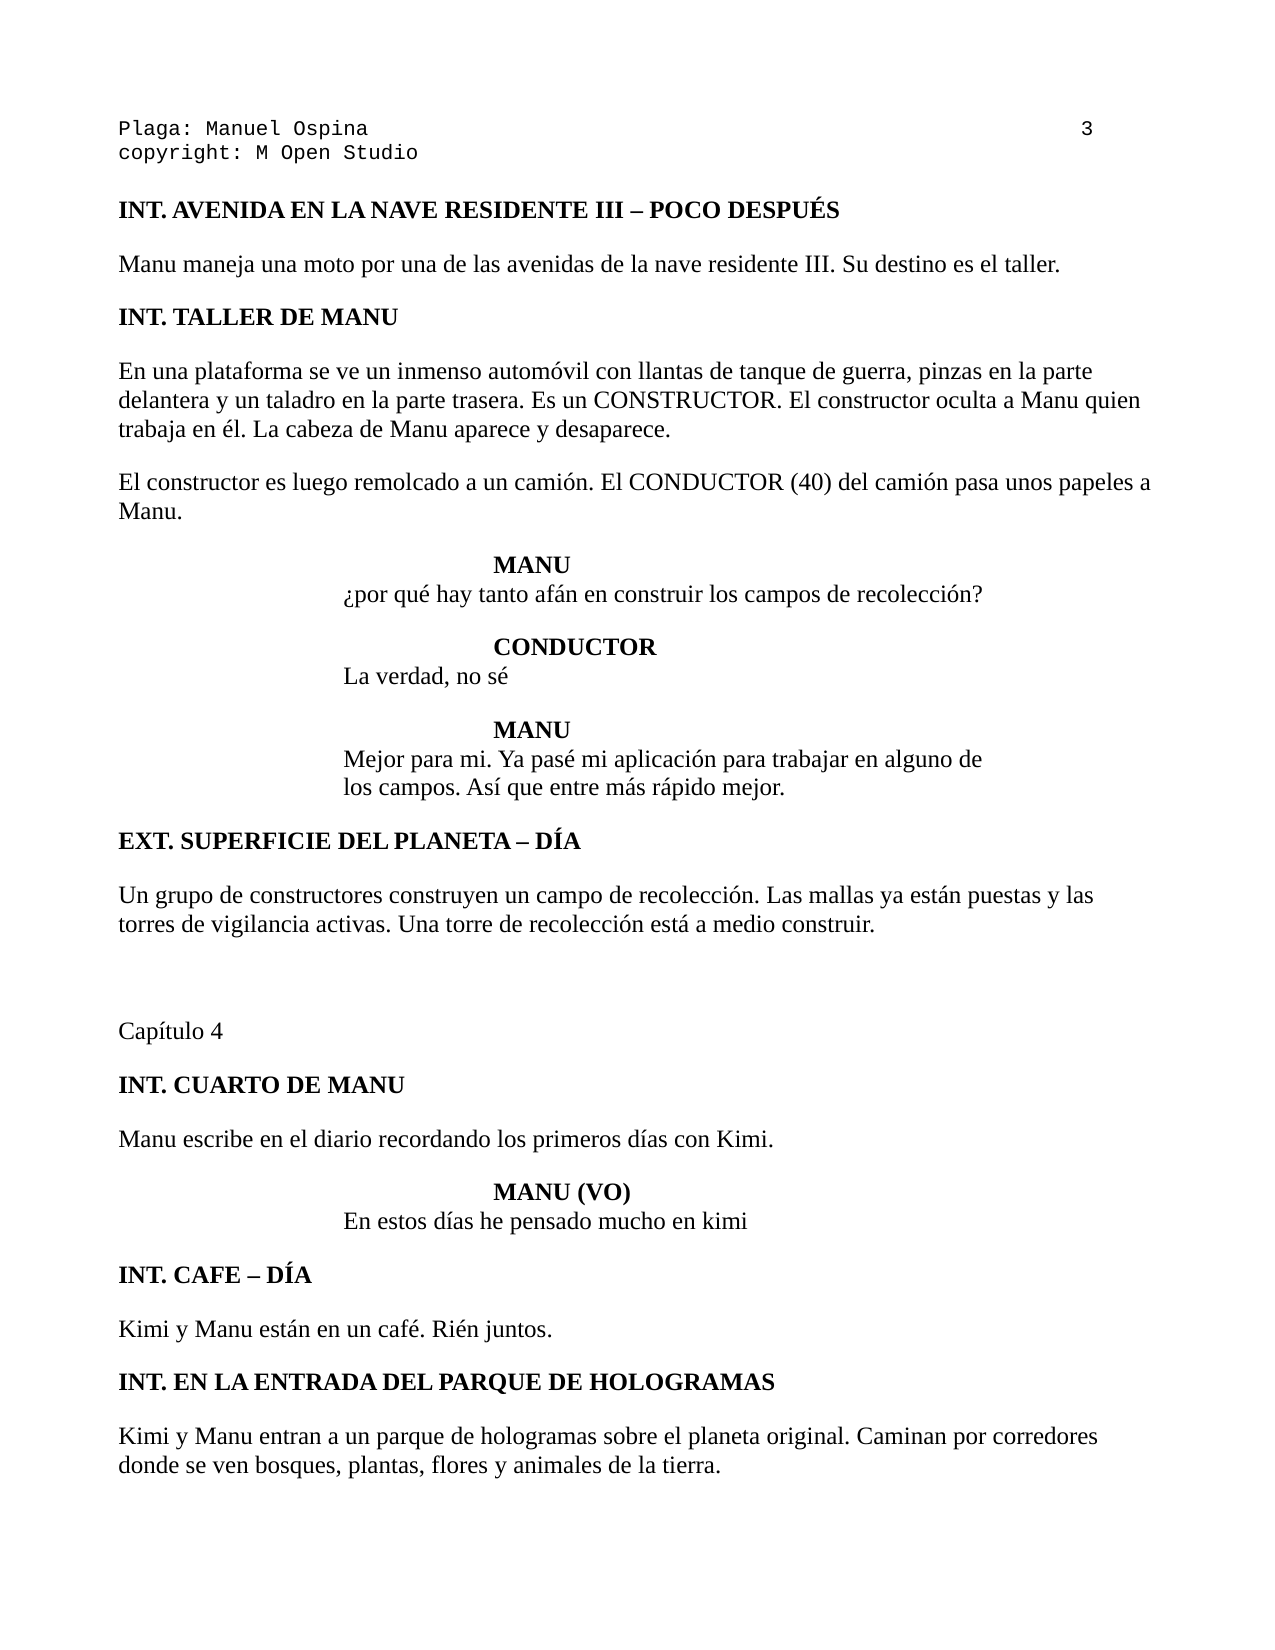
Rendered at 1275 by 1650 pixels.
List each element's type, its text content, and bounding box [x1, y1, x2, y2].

text Manu escribe en el diario recordando los primeros días con Kimi. [118, 1124, 1157, 1152]
text int. Avenida en la nave residente iii – poco después [118, 195, 1157, 224]
text Int. En la entrada del parque de hologramas [118, 1367, 1157, 1396]
text Manu maneja una moto por una de las avenidas de la nave residente III. Su destino es el taller. [118, 249, 1157, 277]
text Capítulo 4 [118, 1016, 1157, 1045]
text Kimi y Manu están en un café. Rién juntos. [118, 1314, 1157, 1342]
text En una plataforma se ve un inmenso automóvil con llantas de tanque de guerra, pinzas en la parte delantera y un taladro en la parte trasera. Es un CONSTRUCTOR. El constructor oculta a Manu quien trabaja en él. La cabeza de Manu aparece y desaparece. [118, 356, 1157, 442]
text El constructor es luego remolcado a un camión. El CONDUCTOR (40) del camión pasa unos papeles a Manu. [118, 467, 1157, 525]
text int. cafe – día [118, 1260, 1157, 1289]
text Ext. Superficie del planeta – día [118, 826, 1157, 855]
text Conductor [493, 632, 1007, 661]
text Kimi y Manu entran a un parque de hologramas sobre el planeta original. Caminan por corredores donde se ven bosques, plantas, flores y animales de la tierra. [118, 1421, 1157, 1479]
text Int. Taller de manu [118, 302, 1157, 331]
text Manu [493, 550, 1007, 579]
text La verdad, no sé [343, 661, 1007, 690]
text Mejor para mi. Ya pasé mi aplicación para trabajar en alguno de los campos. Así que entre más rápido mejor. [343, 744, 1007, 801]
text ¿por qué hay tanto afán en construir los campos de recolección? [343, 579, 1007, 607]
text int. Cuarto de manu [118, 1070, 1157, 1099]
text Manu [493, 715, 1007, 744]
text Un grupo de constructores construyen un campo de recolección. Las mallas ya están puestas y las torres de vigilancia activas. Una torre de recolección está a medio construir. [118, 880, 1157, 937]
text Manu (VO) [493, 1177, 1007, 1206]
text En estos días he pensado mucho en kimi [343, 1206, 1007, 1235]
